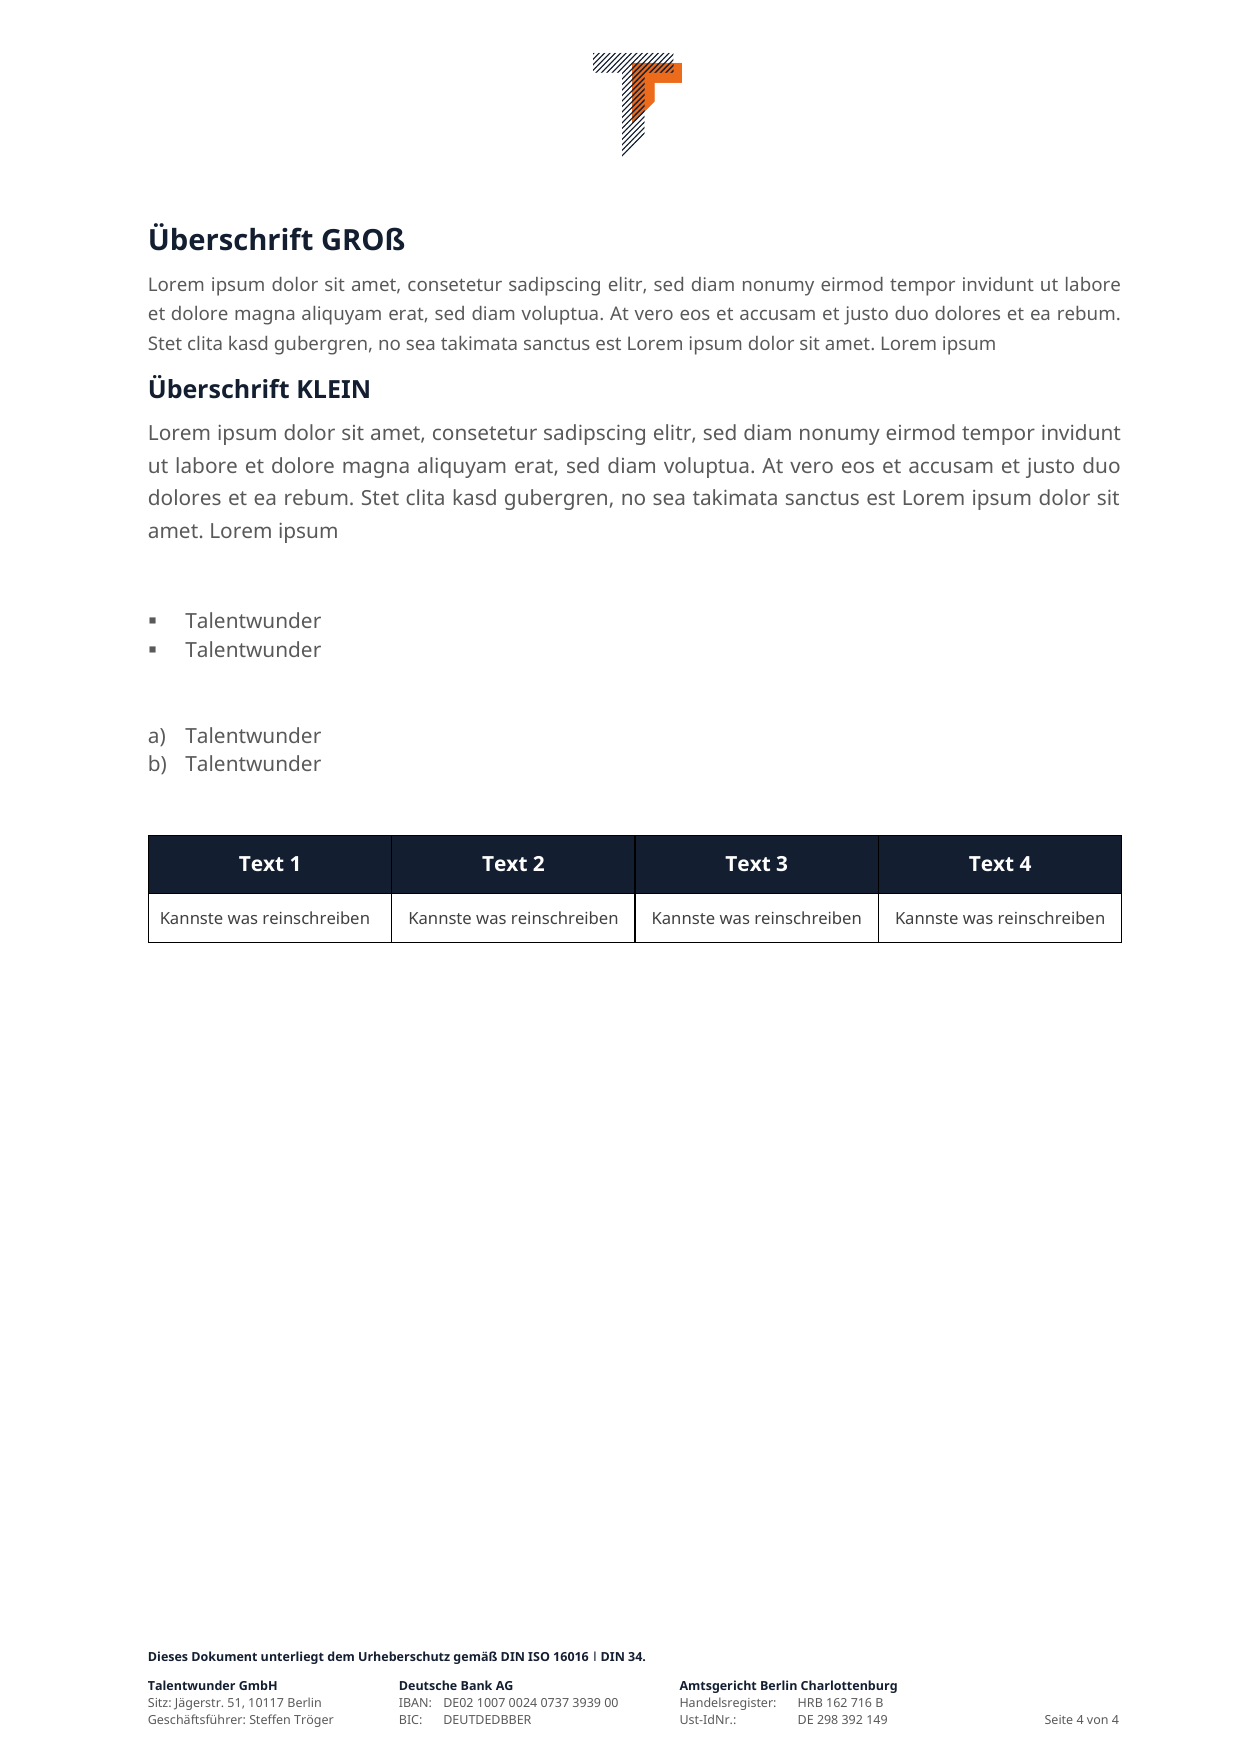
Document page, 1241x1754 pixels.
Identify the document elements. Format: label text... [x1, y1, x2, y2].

table_header Text 3 [636, 836, 878, 893]
list Talentwunder [148, 606, 1122, 635]
list Talentwunder [148, 635, 1122, 663]
table_cell Kannste was reinschreiben [392, 894, 634, 942]
picture [564, 29, 706, 171]
text Lorem ipsum dolor sit amet, consetetur sadipscing elitr, sed diam nonumy eirmod tempor invidunt ut labore et dolore magna aliquyam erat, sed diam voluptua. At vero eos et accusam et justo duo dolores et ea rebum. Stet clita kasd gubergren, no sea takimata sanctus est Lorem ipsum dolor sit amet. Lorem ipsum [148, 418, 1122, 544]
text Lorem ipsum dolor sit amet, consetetur sadipscing elitr, sed diam nonumy eirmod tempor invidunt ut labore et dolore magna aliquyam erat, sed diam voluptua. At vero eos et accusam et justo duo dolores et ea rebum. Stet clita kasd gubergren, no sea takimata sanctus est Lorem ipsum dolor sit amet. Lorem ipsum [148, 271, 1122, 356]
table_header Text 2 [392, 836, 634, 893]
list Talentwunder [148, 749, 1122, 778]
table_cell Kannste was reinschreiben [636, 894, 878, 942]
text Überschrift KLEIN [148, 372, 1122, 406]
list Talentwunder [148, 721, 1122, 749]
table_cell Kannste was reinschreiben [149, 894, 391, 942]
text Überschrift GROß [148, 219, 1122, 259]
table_header Text 4 [879, 836, 1121, 893]
table_cell Kannste was reinschreiben [879, 894, 1121, 942]
table_header Text 1 [149, 836, 391, 893]
